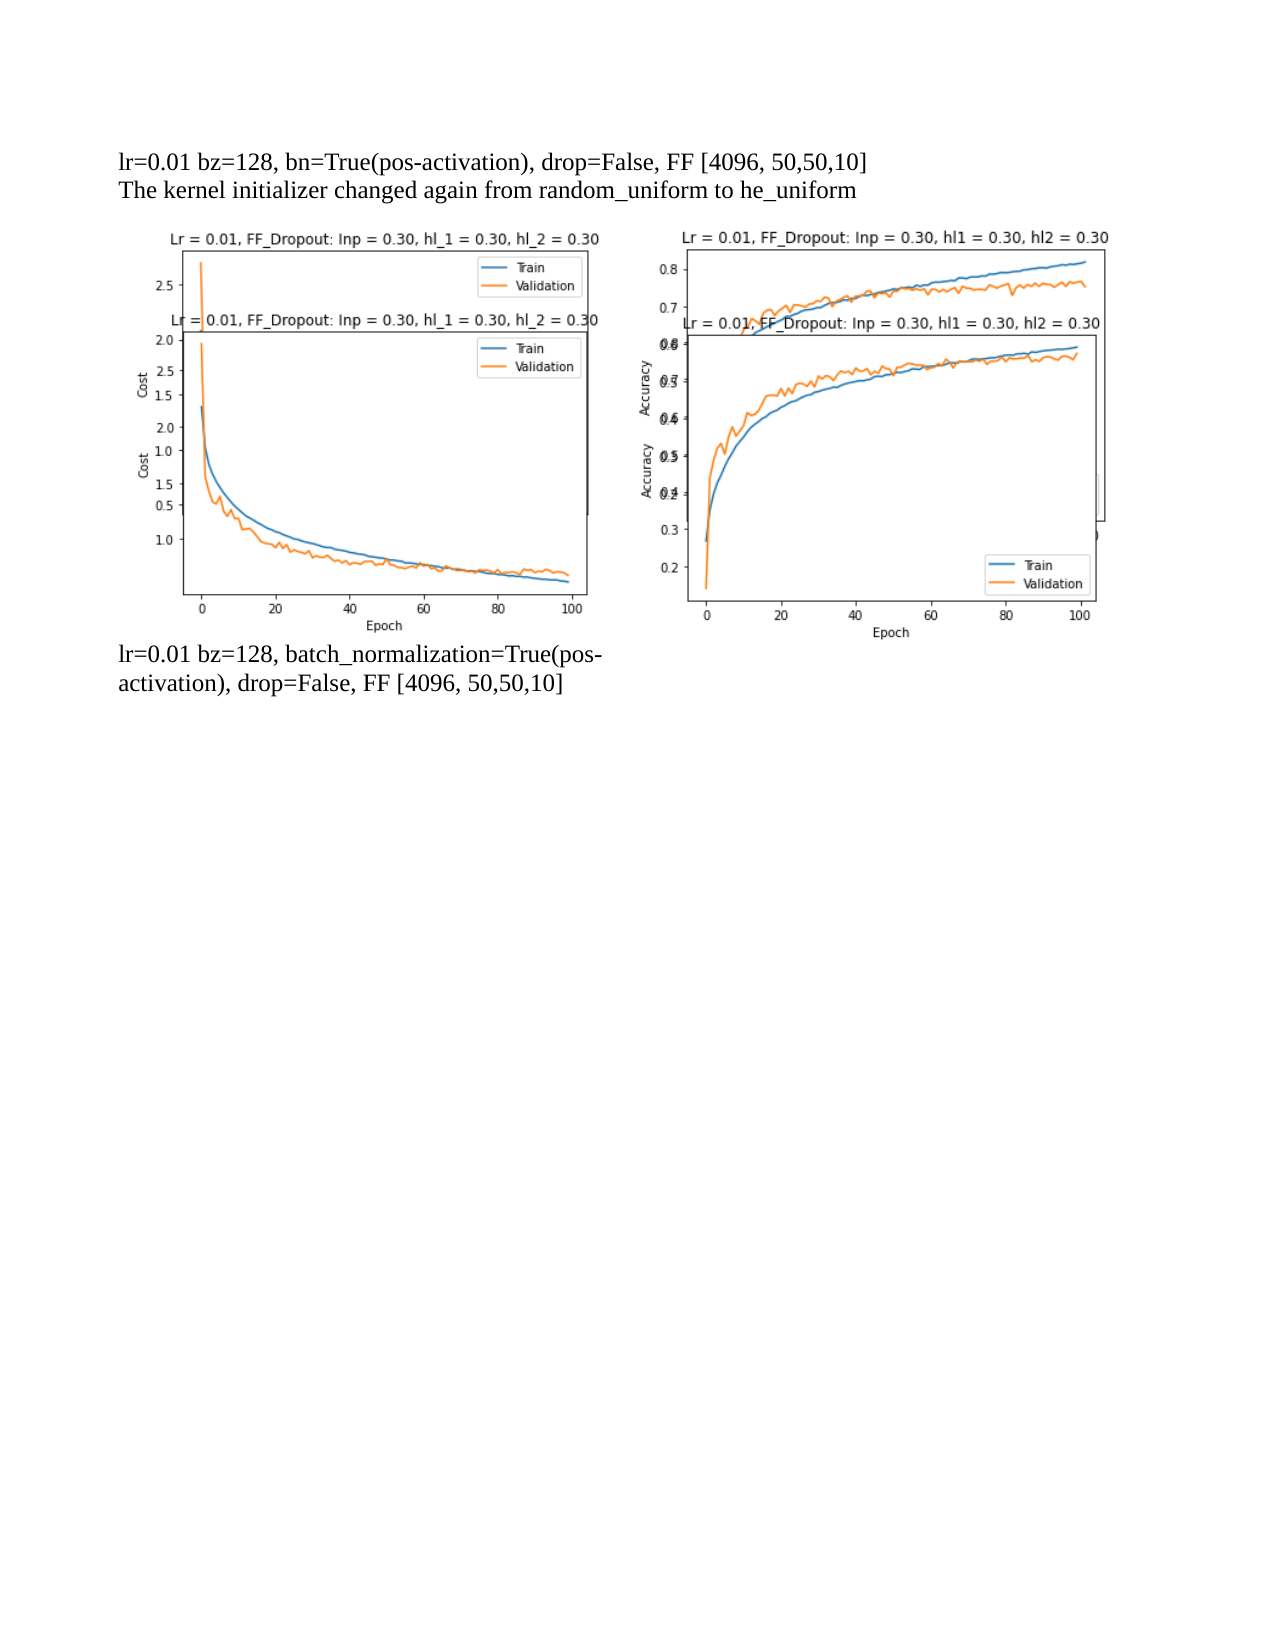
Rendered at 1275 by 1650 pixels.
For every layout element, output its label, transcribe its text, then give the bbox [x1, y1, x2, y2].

text The kernel initializer changed again from random_uniform to he_uniform [118, 176, 1157, 204]
text lr=0.01 bz=128, bn=True(pos-activation), drop=False, FF [4096, 50,50,10] [118, 147, 1157, 176]
text lr=0.01 bz=128, batch_normalization=True(pos-activation), drop=False, FF [4096, 50,50,10] [118, 262, 1157, 697]
